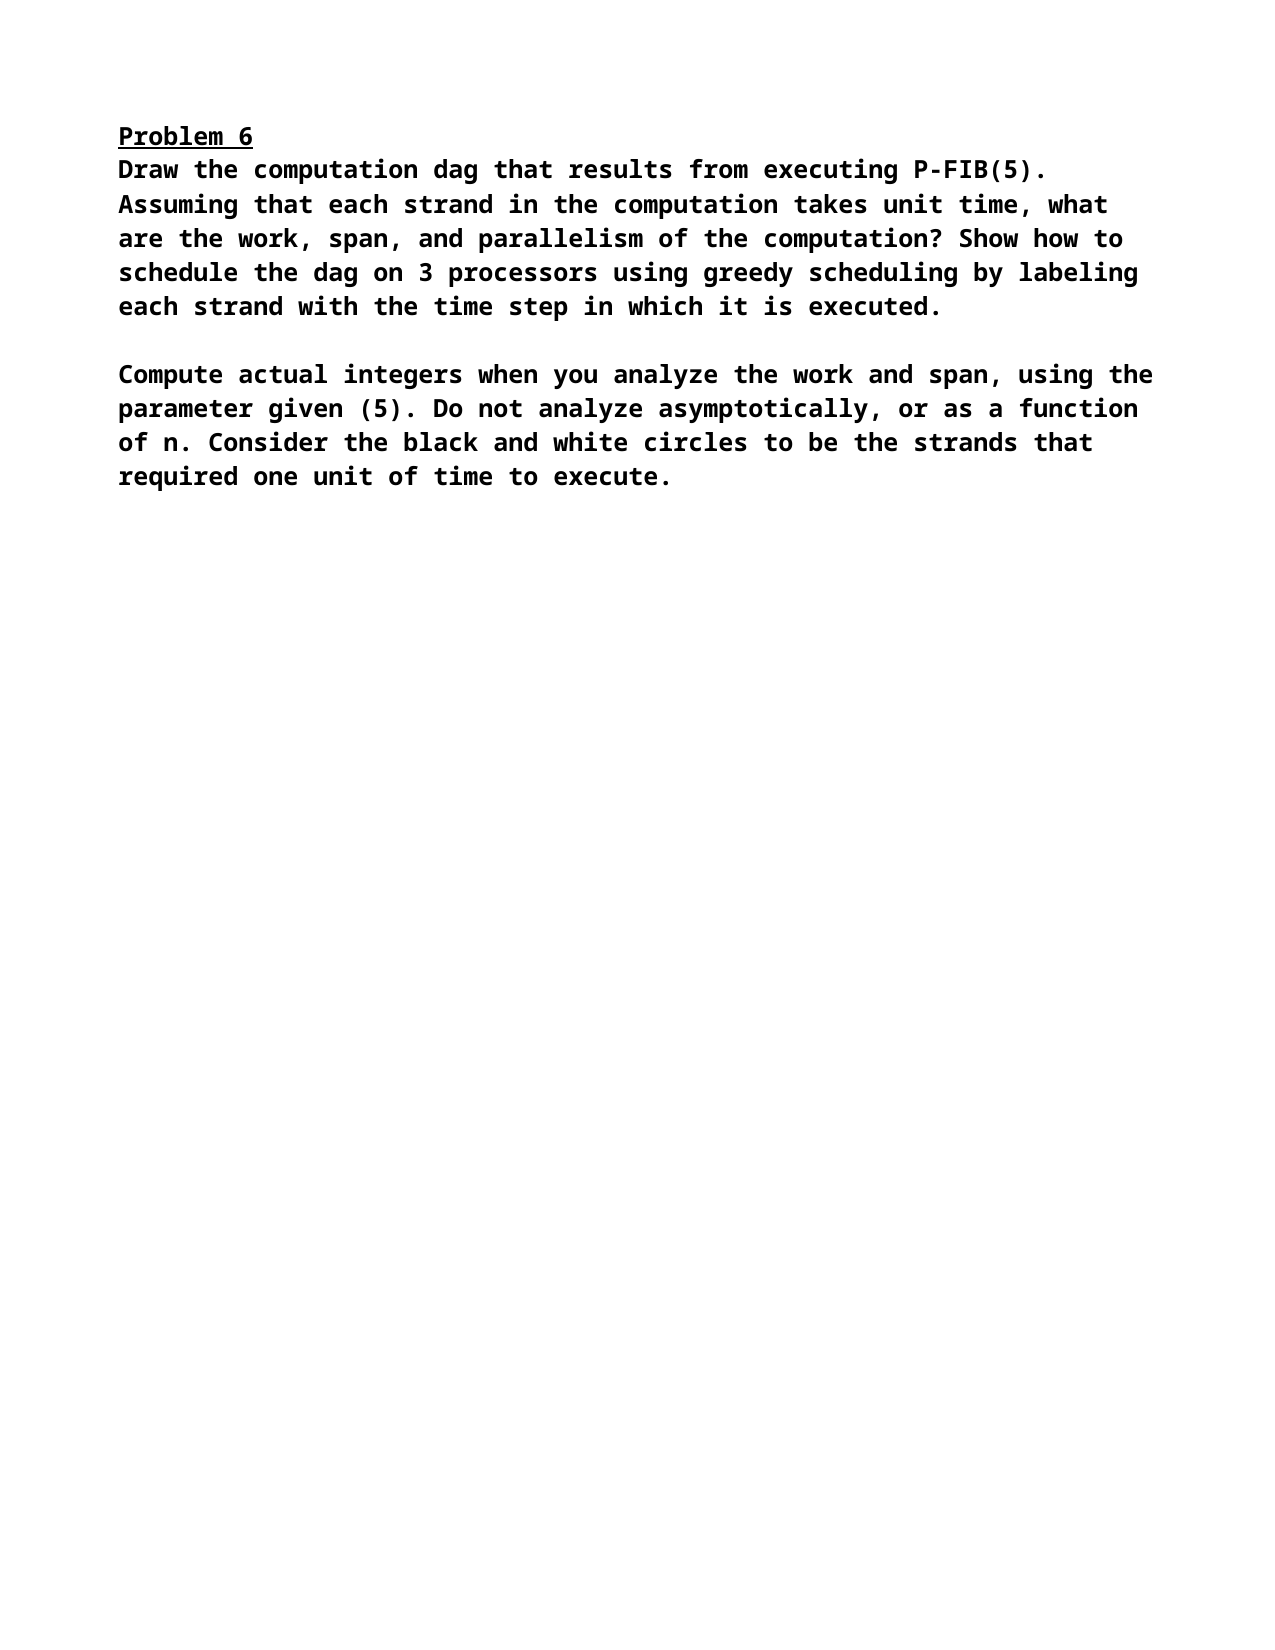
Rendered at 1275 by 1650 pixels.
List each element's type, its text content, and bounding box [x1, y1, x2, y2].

text Draw the computation dag that results from executing P-FIB(5). Assuming that each strand in the computation takes unit time, what are the work, span, and parallelism of the computation? Show how to schedule the dag on 3 processors using greedy scheduling by labeling each strand with the time step in which it is executed. [118, 152, 1157, 322]
text Compute actual integers when you analyze the work and span, using the parameter given (5). Do not analyze asymptotically, or as a function of n. Consider the black and white circles to be the strands that required one unit of time to execute. [118, 357, 1157, 493]
text Problem 6 [118, 118, 1157, 152]
